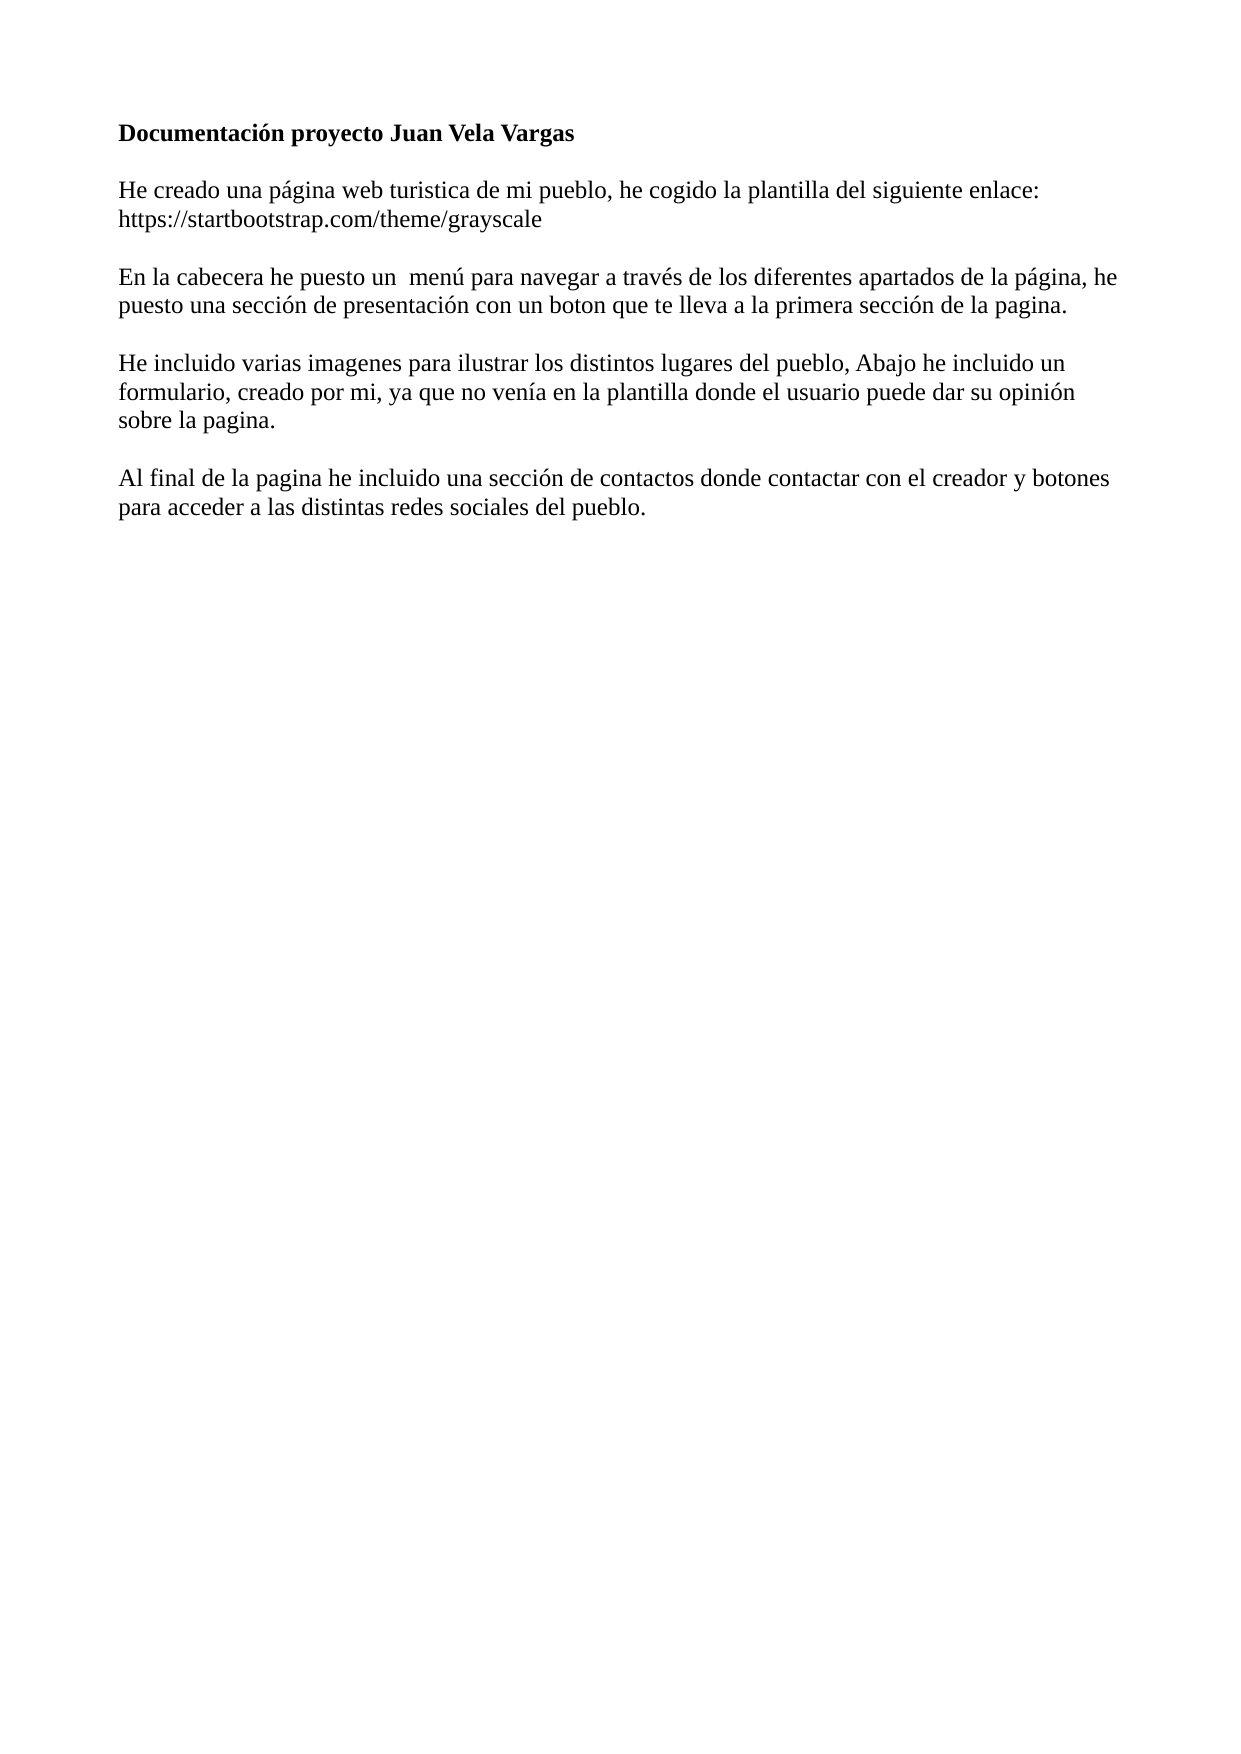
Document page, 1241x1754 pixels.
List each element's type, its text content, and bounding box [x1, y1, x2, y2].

text Documentación proyecto Juan Vela Vargas [118, 118, 1122, 147]
text En la cabecera he puesto un menú para navegar a través de los diferentes apartados de la página, he puesto una sección de presentación con un boton que te lleva a la primera sección de la pagina. [118, 262, 1122, 319]
text He creado una página web turistica de mi pueblo, he cogido la plantilla del siguiente enlace: https://startbootstrap.com/theme/grayscale [118, 176, 1122, 233]
text He incluido varias imagenes para ilustrar los distintos lugares del pueblo, Abajo he incluido un formulario, creado por mi, ya que no venía en la plantilla donde el usuario puede dar su opinión sobre la pagina. [118, 348, 1122, 434]
text Al final de la pagina he incluido una sección de contactos donde contactar con el creador y botones para acceder a las distintas redes sociales del pueblo. [118, 463, 1122, 521]
